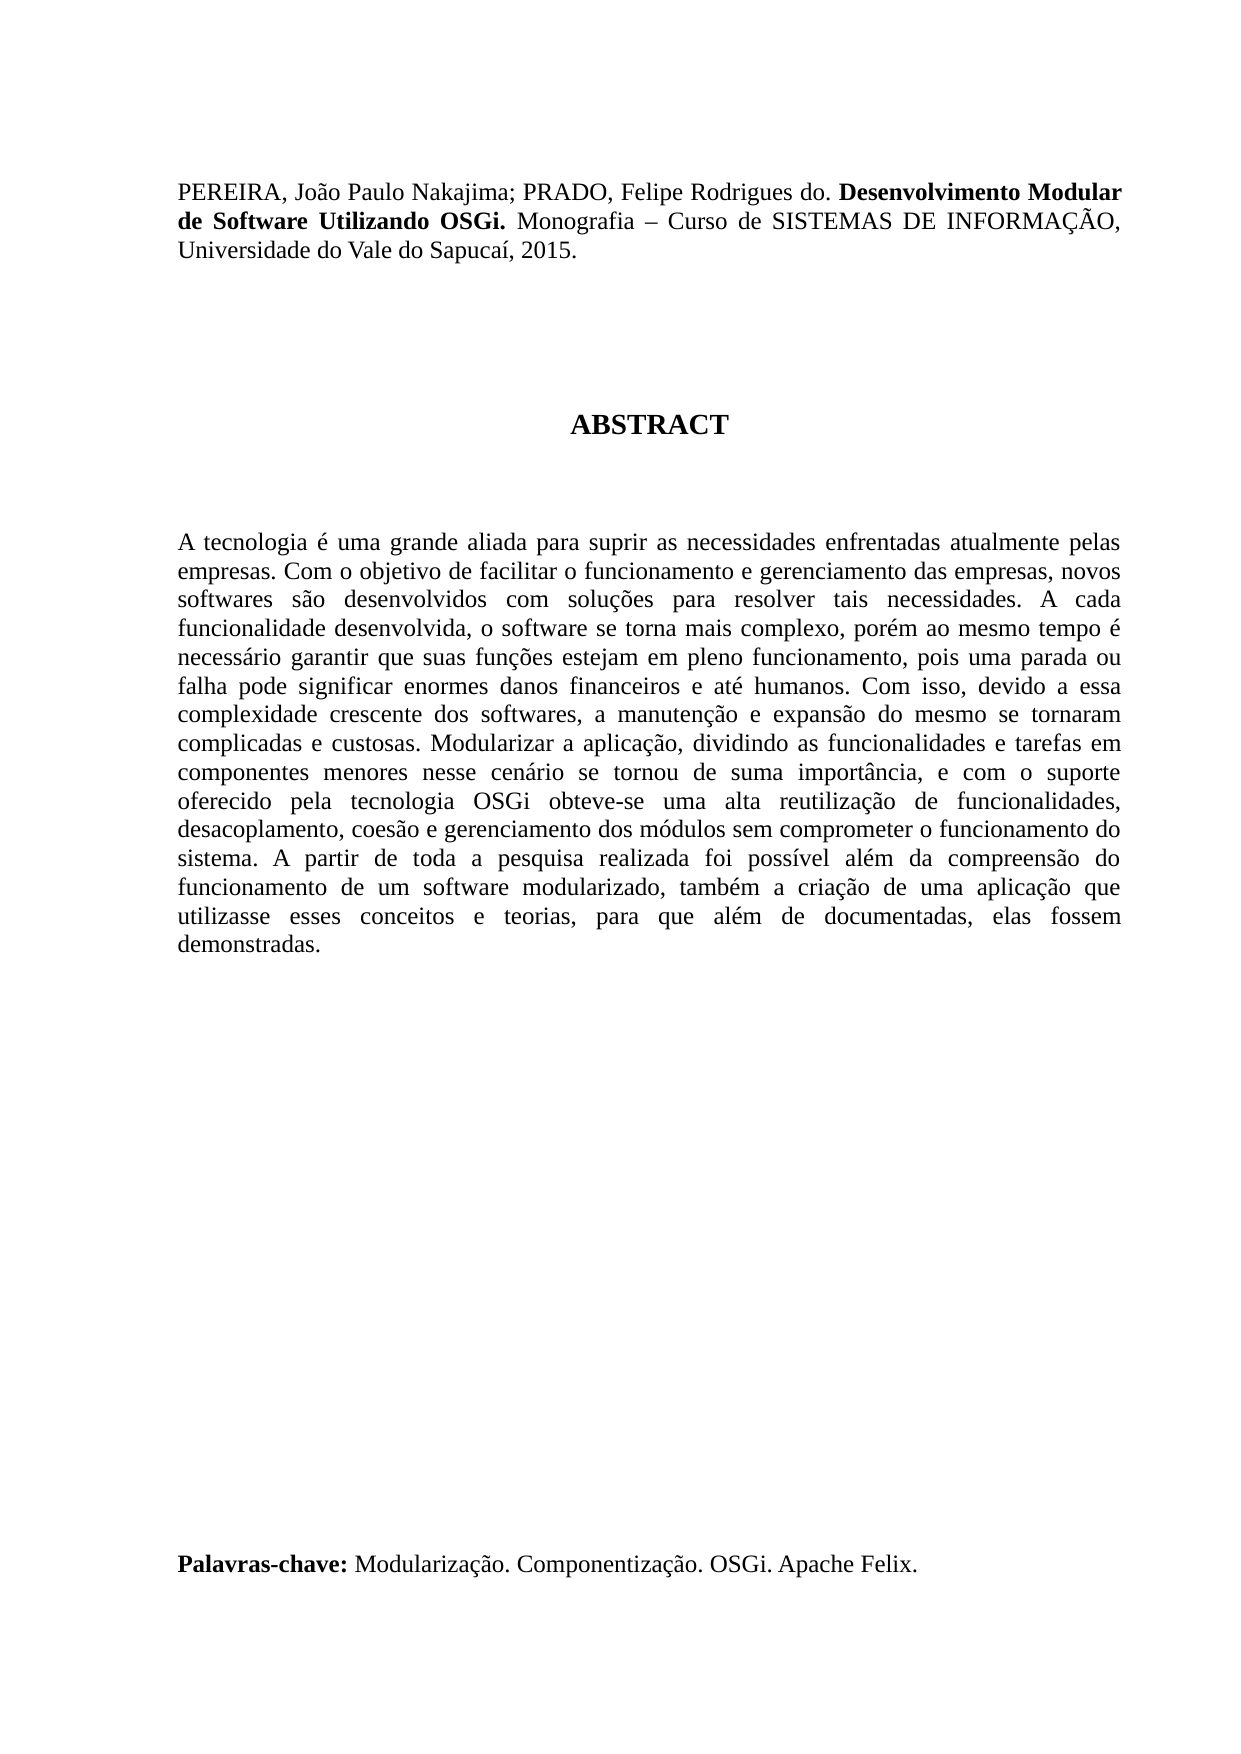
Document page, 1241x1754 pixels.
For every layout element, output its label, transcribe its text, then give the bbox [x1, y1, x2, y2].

text A tecnologia é uma grande aliada para suprir as necessidades enfrentadas atualmente pelas empresas. Com o objetivo de facilitar o funcionamento e gerenciamento das empresas, novos softwares são desenvolvidos com soluções para resolver tais necessidades. A cada funcionalidade desenvolvida, o software se torna mais complexo, porém ao mesmo tempo é necessário garantir que suas funções estejam em pleno funcionamento, pois uma parada ou falha pode significar enormes danos financeiros e até humanos. Com isso, devido a essa complexidade crescente dos softwares, a manutenção e expansão do mesmo se tornaram complicadas e custosas. Modularizar a aplicação, dividindo as funcionalidades e tarefas em componentes menores nesse cenário se tornou de suma importância, e com o suporte oferecido pela tecnologia OSGi obteve-se uma alta reutilização de funcionalidades, desacoplamento, coesão e gerenciamento dos módulos sem comprometer o funcionamento do sistema. A partir de toda a pesquisa realizada foi possível além da compreensão do funcionamento de um software modularizado, também a criação de uma aplicação que utilizasse esses conceitos e teorias, para que além de documentadas, elas fossem demonstradas. [177, 527, 1122, 958]
text PEREIRA, João Paulo Nakajima; PRADO, Felipe Rodrigues do. Desenvolvimento Modular de Software Utilizando OSGi. Monografia – Curso de SISTEMAS DE INFORMAÇÃO, Universidade do Vale do Sapucaí, 2015. [177, 177, 1122, 263]
text ABSTRACT [177, 407, 1122, 441]
text Palavras-chave: Modularização. Componentização. OSGi. Apache Felix. [177, 1549, 1122, 1578]
